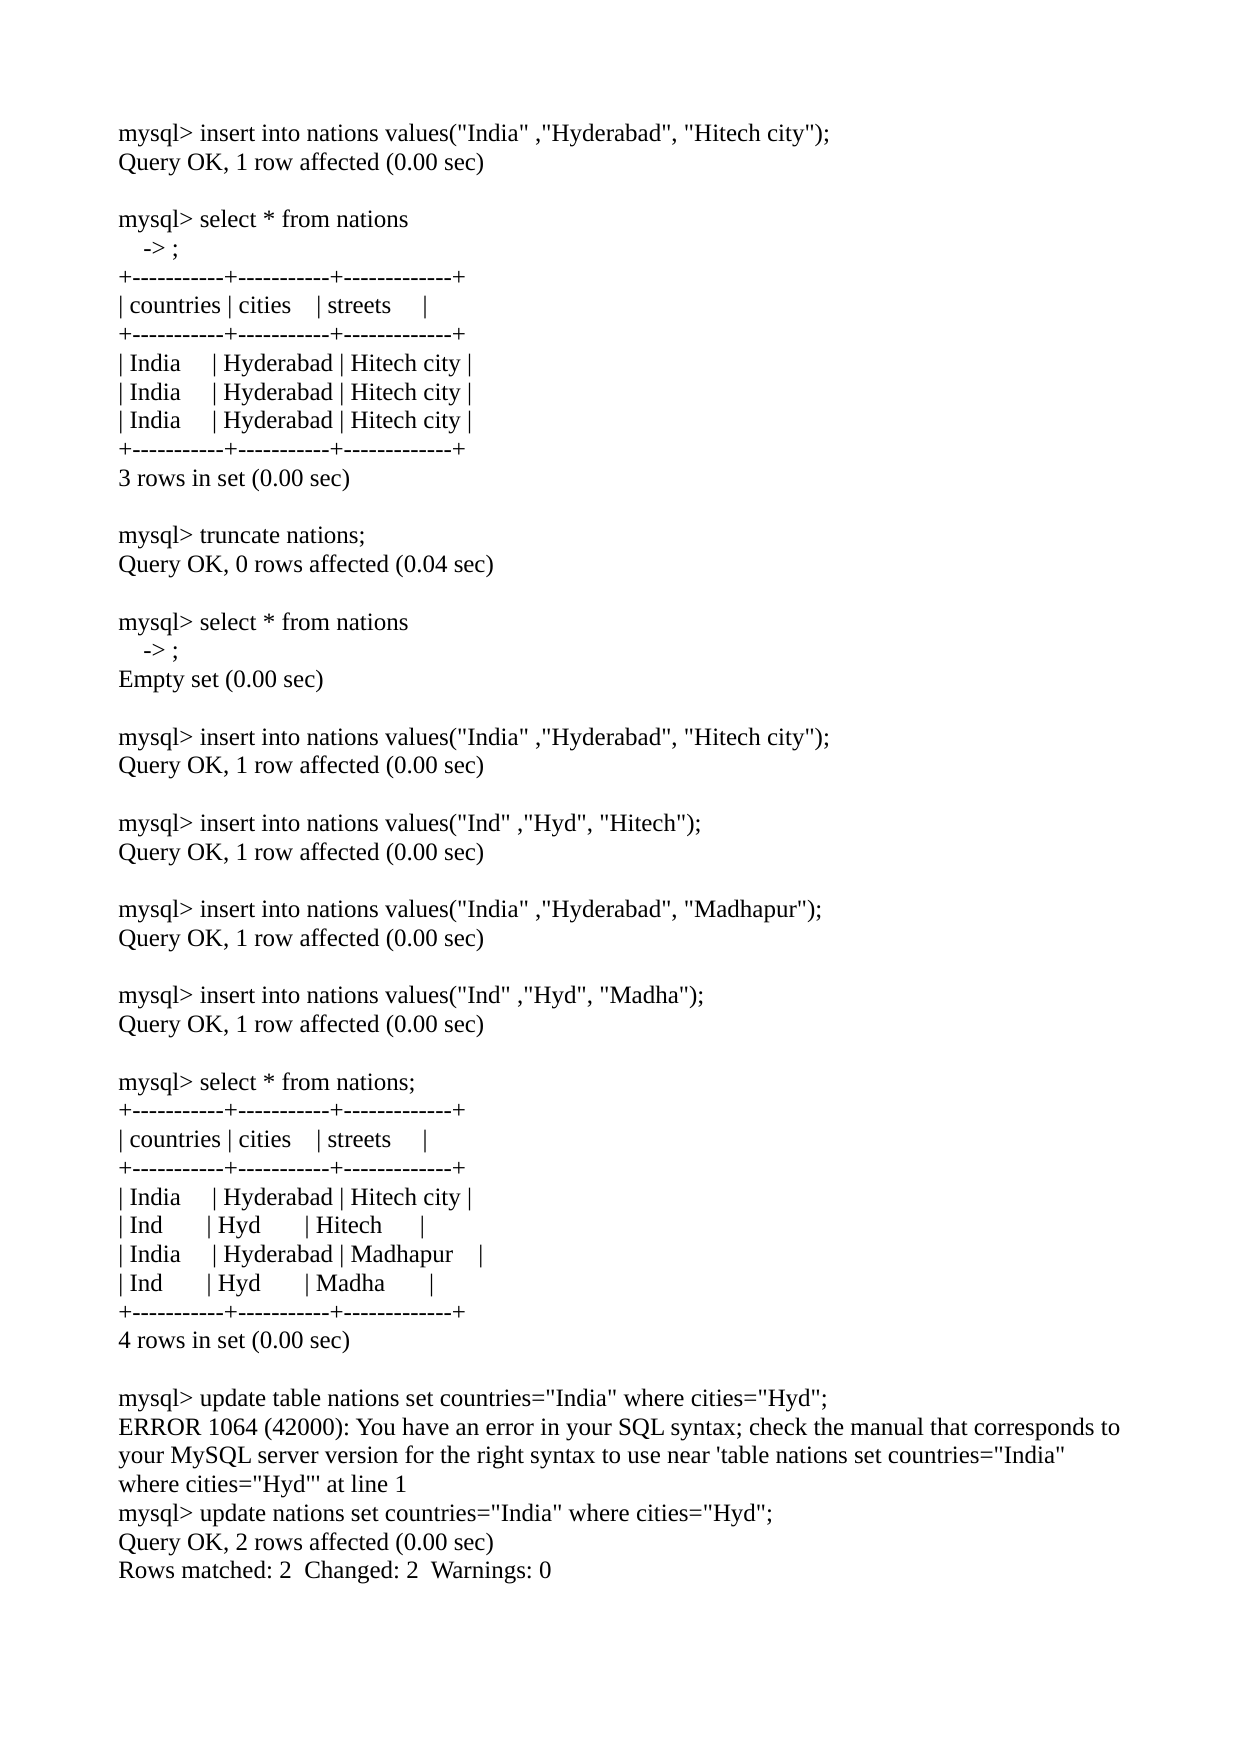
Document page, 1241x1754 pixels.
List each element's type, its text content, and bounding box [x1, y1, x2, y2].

text -> ; [118, 233, 1122, 262]
text mysql> select * from nations [118, 204, 1122, 233]
text Query OK, 1 row affected (0.00 sec) [118, 751, 1122, 779]
text ERROR 1064 (42000): You have an error in your SQL syntax; check the manual that corresponds to your MySQL server version for the right syntax to use near 'table nations set countries="India" where cities="Hyd"' at line 1 [118, 1412, 1122, 1498]
text +-----------+-----------+-------------+ [118, 319, 1122, 348]
text Empty set (0.00 sec) [118, 664, 1122, 693]
text mysql> select * from nations; [118, 1067, 1122, 1096]
text | Ind | Hyd | Madha | [118, 1268, 1122, 1297]
text mysql> update table nations set countries="India" where cities="Hyd"; [118, 1383, 1122, 1412]
text Query OK, 2 rows affected (0.00 sec) [118, 1527, 1122, 1556]
text 4 rows in set (0.00 sec) [118, 1326, 1122, 1354]
text 3 rows in set (0.00 sec) [118, 463, 1122, 492]
text | India | Hyderabad | Madhapur | [118, 1239, 1122, 1268]
text mysql> insert into nations values("Ind" ,"Hyd", "Madha"); [118, 981, 1122, 1009]
text mysql> insert into nations values("India" ,"Hyderabad", "Hitech city"); [118, 118, 1122, 147]
text +-----------+-----------+-------------+ [118, 1153, 1122, 1182]
text mysql> select * from nations [118, 607, 1122, 636]
text mysql> truncate nations; [118, 521, 1122, 549]
text Query OK, 1 row affected (0.00 sec) [118, 1009, 1122, 1038]
text | India | Hyderabad | Hitech city | [118, 348, 1122, 377]
text | India | Hyderabad | Hitech city | [118, 406, 1122, 434]
text | India | Hyderabad | Hitech city | [118, 1182, 1122, 1211]
text Query OK, 1 row affected (0.00 sec) [118, 147, 1122, 176]
text Rows matched: 2 Changed: 2 Warnings: 0 [118, 1556, 1122, 1584]
text +-----------+-----------+-------------+ [118, 1096, 1122, 1124]
text -> ; [118, 636, 1122, 664]
text | Ind | Hyd | Hitech | [118, 1211, 1122, 1239]
text | countries | cities | streets | [118, 291, 1122, 319]
text +-----------+-----------+-------------+ [118, 262, 1122, 291]
text Query OK, 0 rows affected (0.04 sec) [118, 549, 1122, 578]
text Query OK, 1 row affected (0.00 sec) [118, 837, 1122, 866]
text mysql> insert into nations values("India" ,"Hyderabad", "Hitech city"); [118, 722, 1122, 751]
text | countries | cities | streets | [118, 1124, 1122, 1153]
text | India | Hyderabad | Hitech city | [118, 377, 1122, 406]
text mysql> update nations set countries="India" where cities="Hyd"; [118, 1498, 1122, 1527]
text mysql> insert into nations values("Ind" ,"Hyd", "Hitech"); [118, 808, 1122, 837]
text +-----------+-----------+-------------+ [118, 1297, 1122, 1326]
text mysql> insert into nations values("India" ,"Hyderabad", "Madhapur"); [118, 894, 1122, 923]
text Query OK, 1 row affected (0.00 sec) [118, 923, 1122, 952]
text +-----------+-----------+-------------+ [118, 434, 1122, 463]
